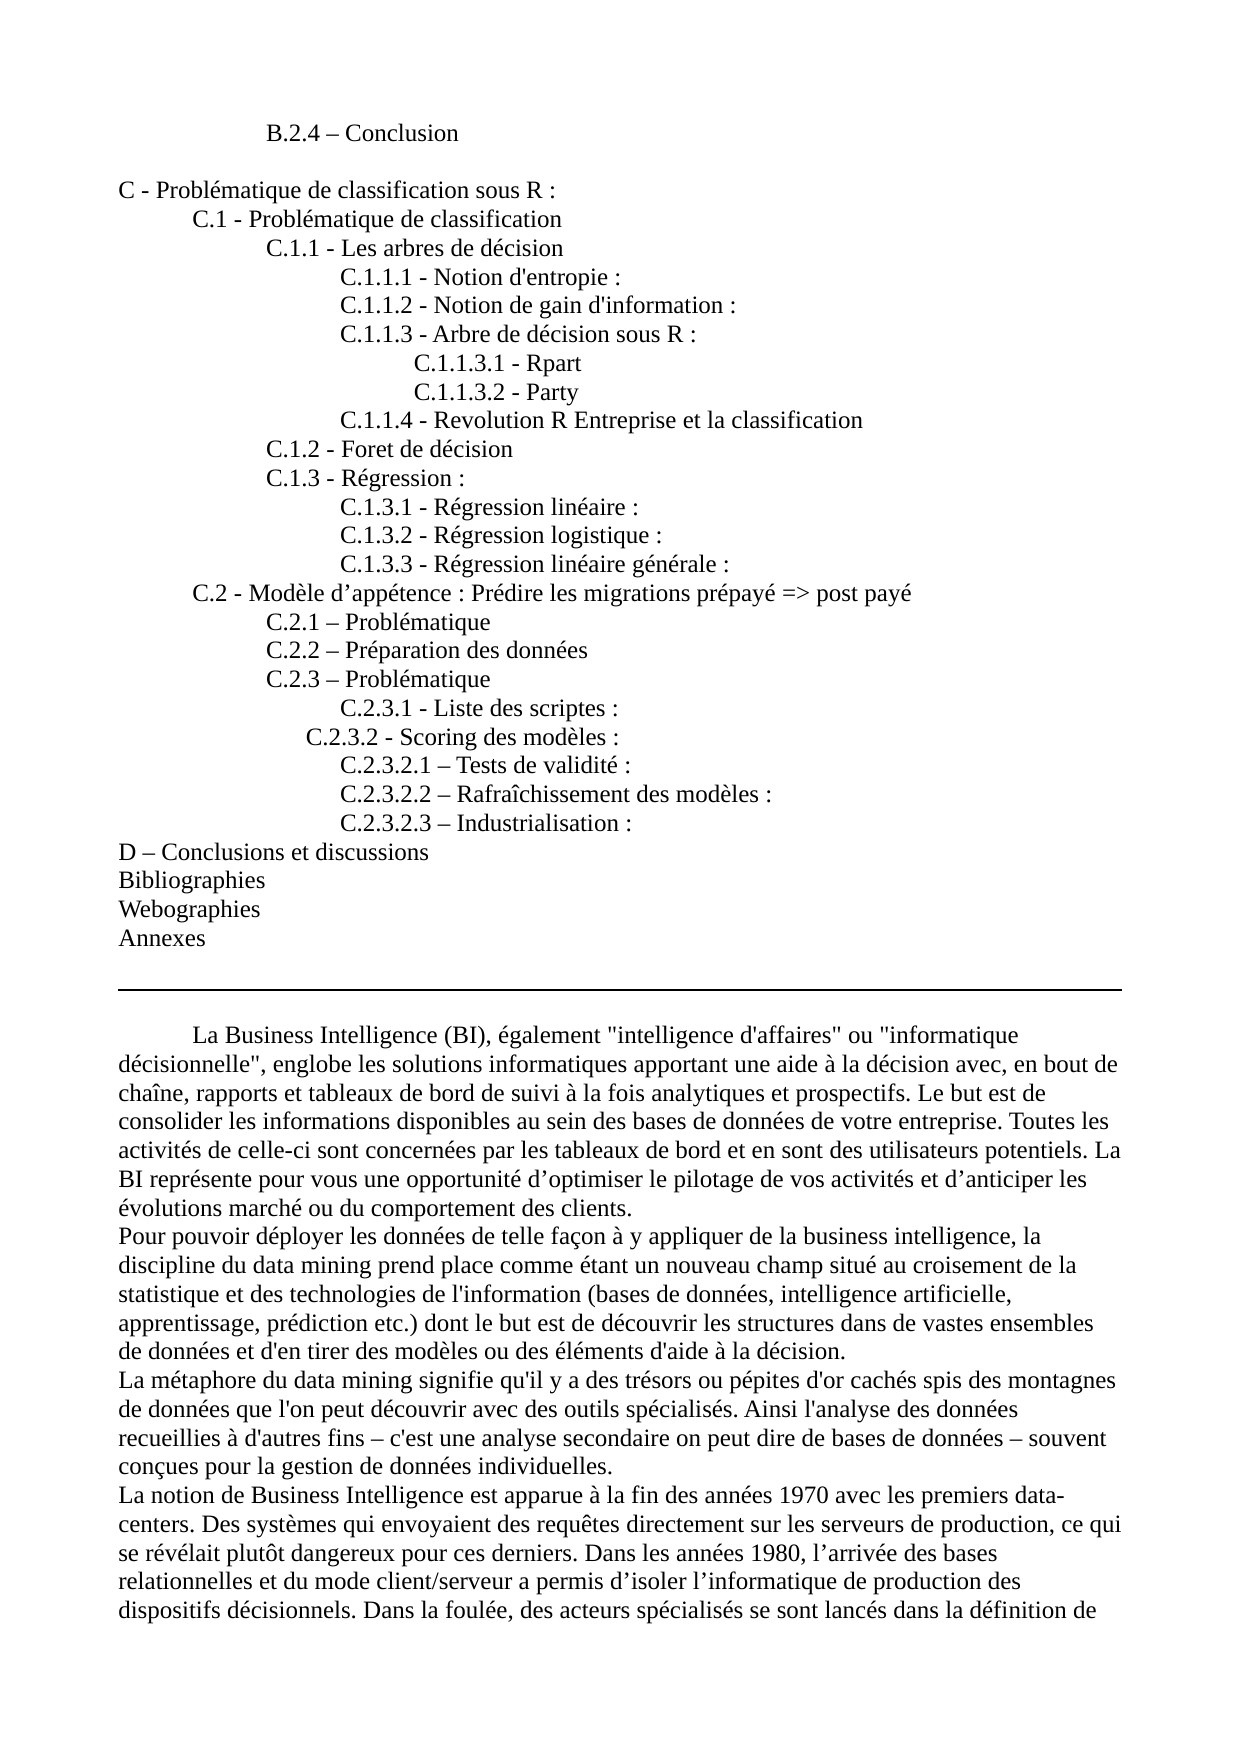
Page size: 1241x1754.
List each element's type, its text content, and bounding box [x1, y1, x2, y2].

text C.1.3 - Régression : [118, 463, 1122, 492]
text C.2.2 – Préparation des données [118, 636, 1122, 664]
text C.1.1.3 - Arbre de décision sous R : [118, 319, 1122, 348]
text D – Conclusions et discussions [118, 837, 1122, 866]
text C.1.3.2 - Régression logistique : [118, 521, 1122, 549]
text C.1.1.3.2 - Party C.1.1.4 - Revolution R Entreprise et la classification [118, 377, 1122, 434]
text Annexes [118, 923, 1122, 952]
text C.2.3.2.3 – Industrialisation : [118, 808, 1093, 837]
text C.2.3.2.2 – Rafraîchissement des modèles : [118, 779, 1093, 808]
text C.1.2 - Foret de décision [118, 434, 1122, 463]
text Pour pouvoir déployer les données de telle façon à y appliquer de la business intelligence, la discipline du data mining prend place comme étant un nouveau champ situé au croisement de la statistique et des technologies de l'information (bases de données, intelligence artificielle, apprentissage, prédiction etc.) dont le but est de découvrir les structures dans de vastes ensembles de données et d'en tirer des modèles ou des éléments d'aide à la décision. [118, 1221, 1122, 1365]
text La métaphore du data mining signifie qu'il y a des trésors ou pépites d'or cachés spis des montagnes de données que l'on peut découvrir avec des outils spécialisés. Ainsi l'analyse des données recueillies à d'autres fins – c'est une analyse secondaire on peut dire de bases de données – souvent conçues pour la gestion de données individuelles. [118, 1365, 1122, 1480]
text Bibliographies [118, 866, 1122, 894]
text La notion de Business Intelligence est apparue à la fin des années 1970 avec les premiers data-centers. Des systèmes qui envoyaient des requêtes directement sur les serveurs de production, ce qui se révélait plutôt dangereux pour ces derniers. Dans les années 1980, l’arrivée des bases relationnelles et du mode client/serveur a permis d’isoler l’informatique de production des dispositifs décisionnels. Dans la foulée, des acteurs spécialisés se sont lancés dans la définition de [118, 1480, 1122, 1624]
text C.1 - Problématique de classification [118, 204, 1122, 233]
text Webographies [118, 894, 1122, 923]
text C.2.3.2.1 – Tests de validité : [118, 751, 1093, 779]
text C.1.3.3 - Régression linéaire générale : [118, 549, 1122, 578]
text C.1.1 - Les arbres de décision [118, 233, 1122, 262]
text C.2.3.1 - Liste des scriptes : [118, 693, 1122, 722]
text La Business Intelligence (BI), également "intelligence d'affaires" ou "informatique décisionnelle", englobe les solutions informatiques apportant une aide à la décision avec, en bout de chaîne, rapports et tableaux de bord de suivi à la fois analytiques et prospectifs. Le but est de consolider les informations disponibles au sein des bases de données de votre entreprise. Toutes les activités de celle-ci sont concernées par les tableaux de bord et en sont des utilisateurs potentiels. La BI représente pour vous une opportunité d’optimiser le pilotage de vos activités et d’anticiper les évolutions marché ou du comportement des clients. [118, 1020, 1122, 1221]
text C - Problématique de classification sous R : [118, 147, 1122, 204]
text C.1.1.2 - Notion de gain d'information : [118, 291, 1122, 319]
text C.1.1.1 - Notion d'entropie : [118, 262, 1122, 291]
text B.2.4 – Conclusion [118, 118, 1122, 147]
text C.2.3 – Problématique [118, 664, 1122, 693]
text C.1.3.1 - Régression linéaire : [118, 492, 1122, 521]
text C.2 - Modèle d’appétence : Prédire les migrations prépayé => post payé [118, 578, 1122, 607]
text C.1.1.3.1 - Rpart [118, 348, 1122, 377]
text C.2.3.2 - Scoring des modèles : [118, 722, 1094, 751]
text C.2.1 – Problématique [118, 607, 1122, 636]
